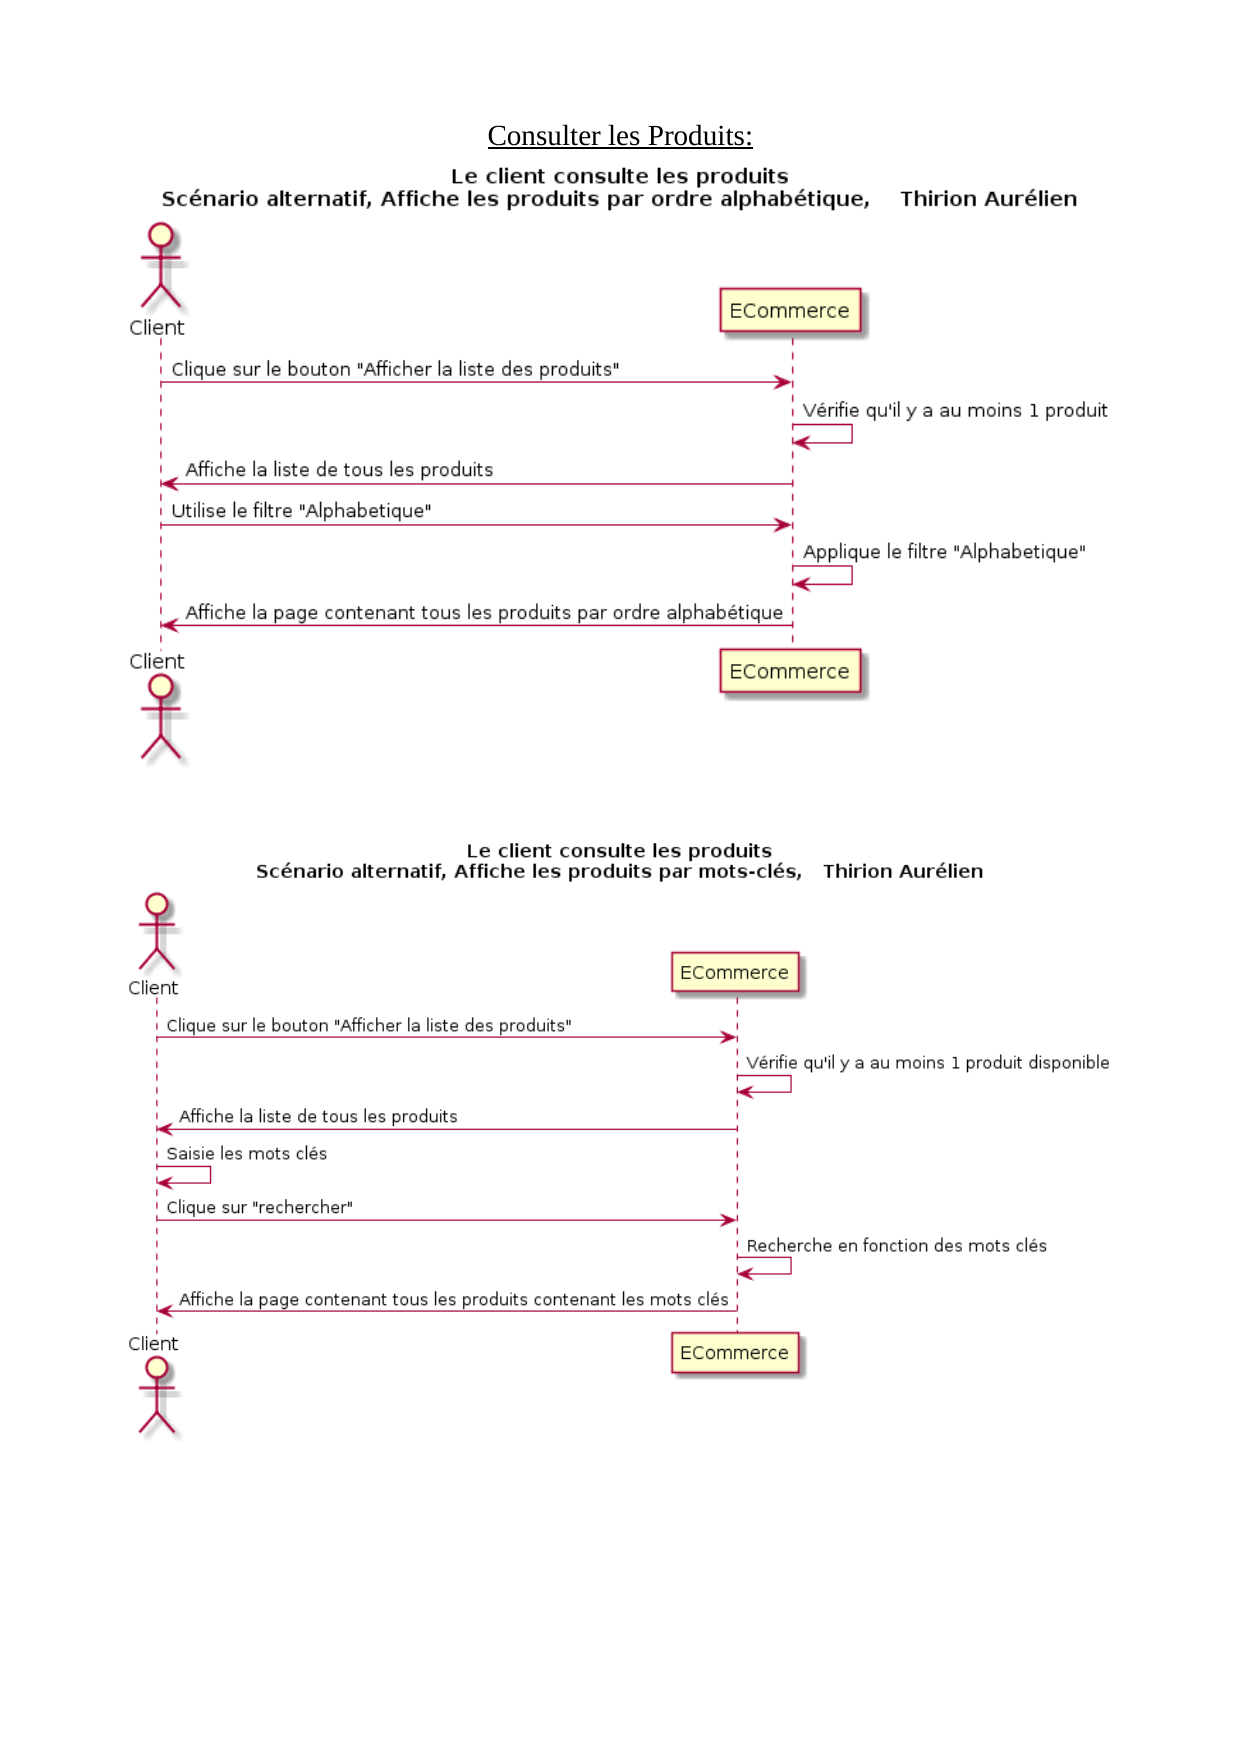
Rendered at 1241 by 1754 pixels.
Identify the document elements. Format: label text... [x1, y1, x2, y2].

text Consulter les Produits: [118, 118, 1122, 151]
picture [118, 828, 1123, 1445]
picture [118, 151, 1123, 772]
